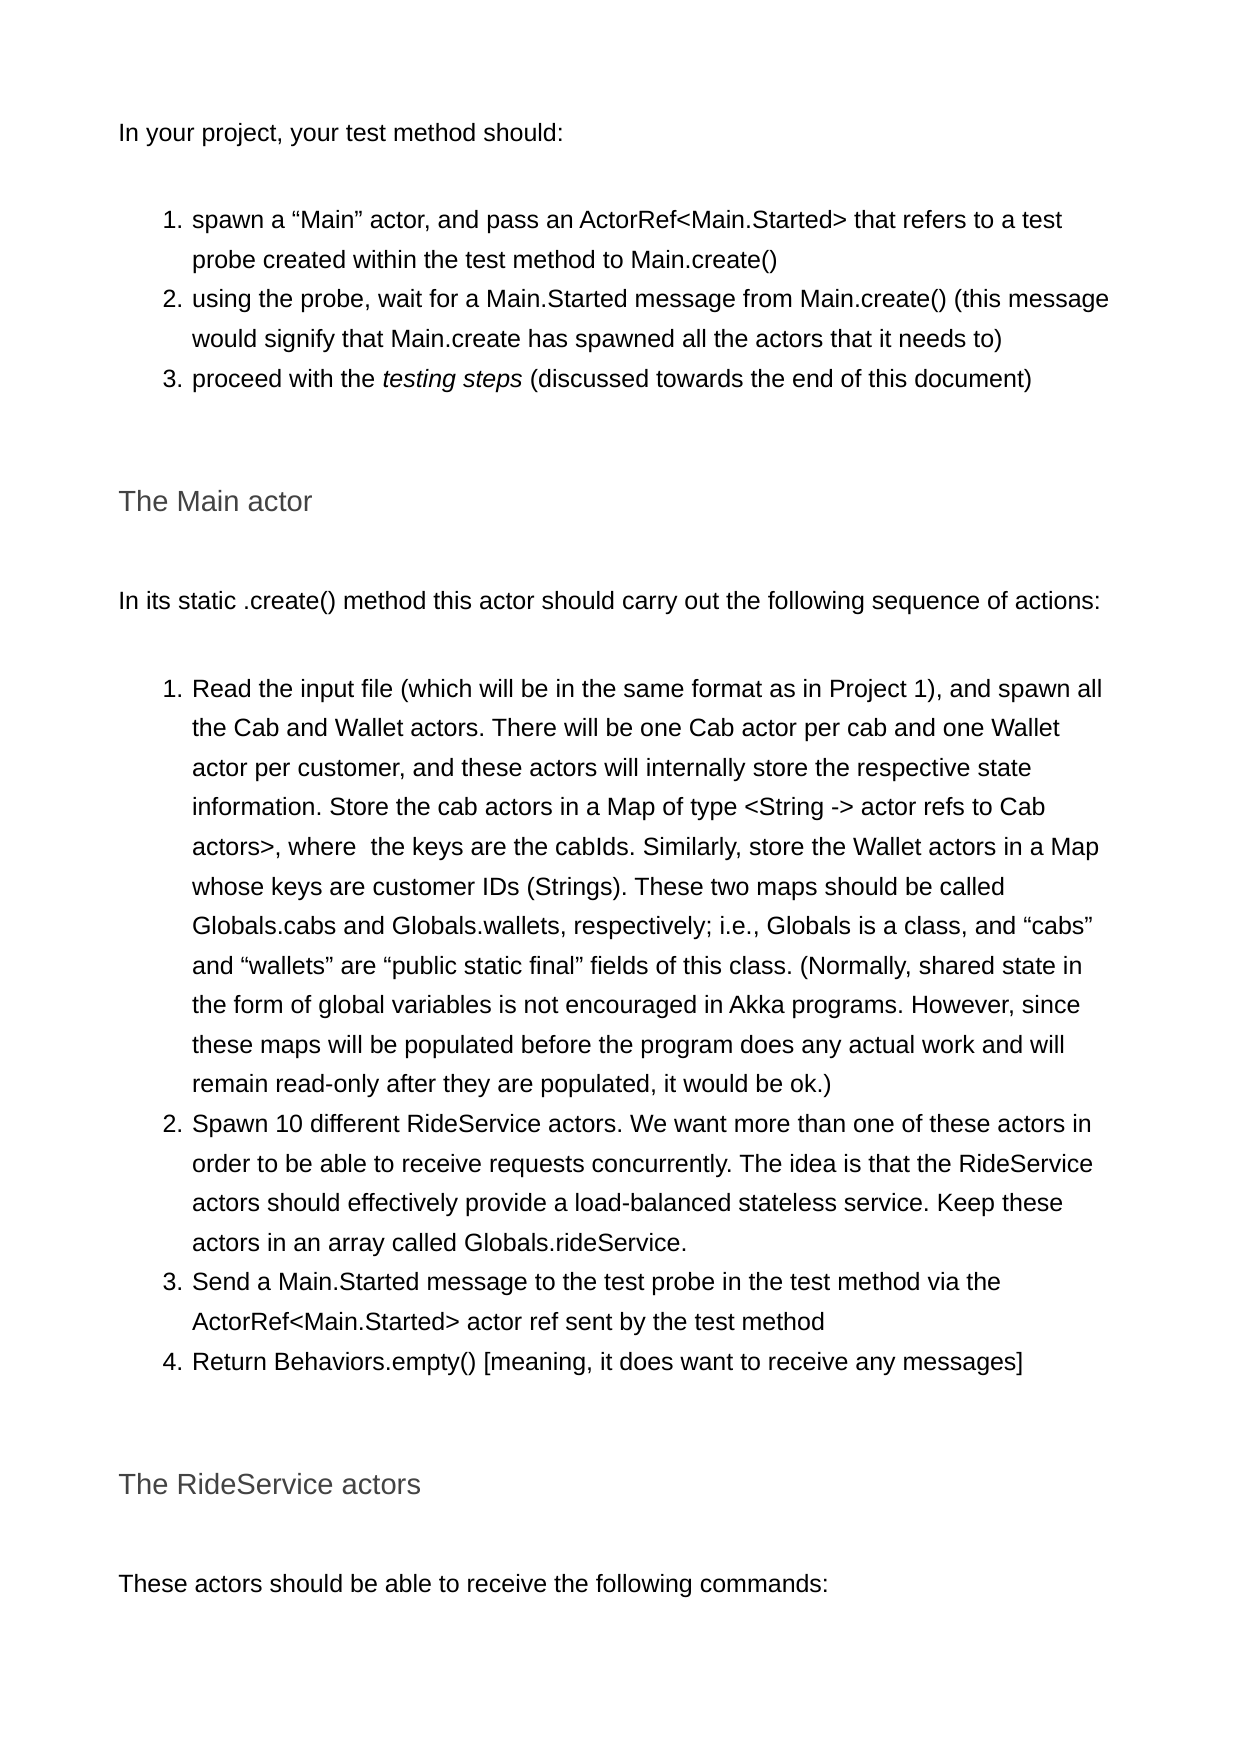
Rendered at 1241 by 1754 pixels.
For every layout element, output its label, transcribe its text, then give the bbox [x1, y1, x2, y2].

text In its static .create() method this actor should carry out the following sequence of actions: [118, 586, 1122, 615]
subtitle The RideService actors [118, 1467, 1122, 1501]
list proceed with the testing steps (discussed towards the end of this document) [162, 364, 1122, 392]
subtitle The Main actor [118, 484, 1122, 518]
list using the probe, wait for a Main.Started message from Main.create() (this message would signify that Main.create has spawned all the actors that it needs to) [162, 284, 1122, 353]
list Send a Main.Started message to the test probe in the test method via the ActorRef<Main.Started> actor ref sent by the test method [162, 1267, 1122, 1336]
list Spawn 10 different RideService actors. We want more than one of these actors in order to be able to receive requests concurrently. The idea is that the RideService actors should effectively provide a load-balanced stateless service. Keep these actors in an array called Globals.rideService. [162, 1109, 1122, 1256]
list Read the input file (which will be in the same format as in Project 1), and spawn all the Cab and Wallet actors. There will be one Cab actor per cab and one Wallet actor per customer, and these actors will internally store the respective state information. Store the cab actors in a Map of type <String -> actor refs to Cab actors>, where the keys are the cabIds. Similarly, store the Wallet actors in a Map whose keys are customer IDs (Strings). These two maps should be called Globals.cabs and Globals.wallets, respectively; i.e., Globals is a class, and “cabs” and “wallets” are “public static final” fields of this class. (Normally, shared state in the form of global variables is not encouraged in Akka programs. However, since these maps will be populated before the program does any actual work and will remain read-only after they are populated, it would be ok.) [162, 673, 1122, 1098]
list spawn a “Main” actor, and pass an ActorRef<Main.Started> that refers to a test probe created within the test method to Main.create() [162, 205, 1122, 274]
text These actors should be able to receive the following commands: [118, 1569, 1122, 1598]
list Return Behaviors.empty() [meaning, it does want to receive any messages] [162, 1346, 1122, 1375]
text In your project, your test method should: [118, 118, 1122, 147]
